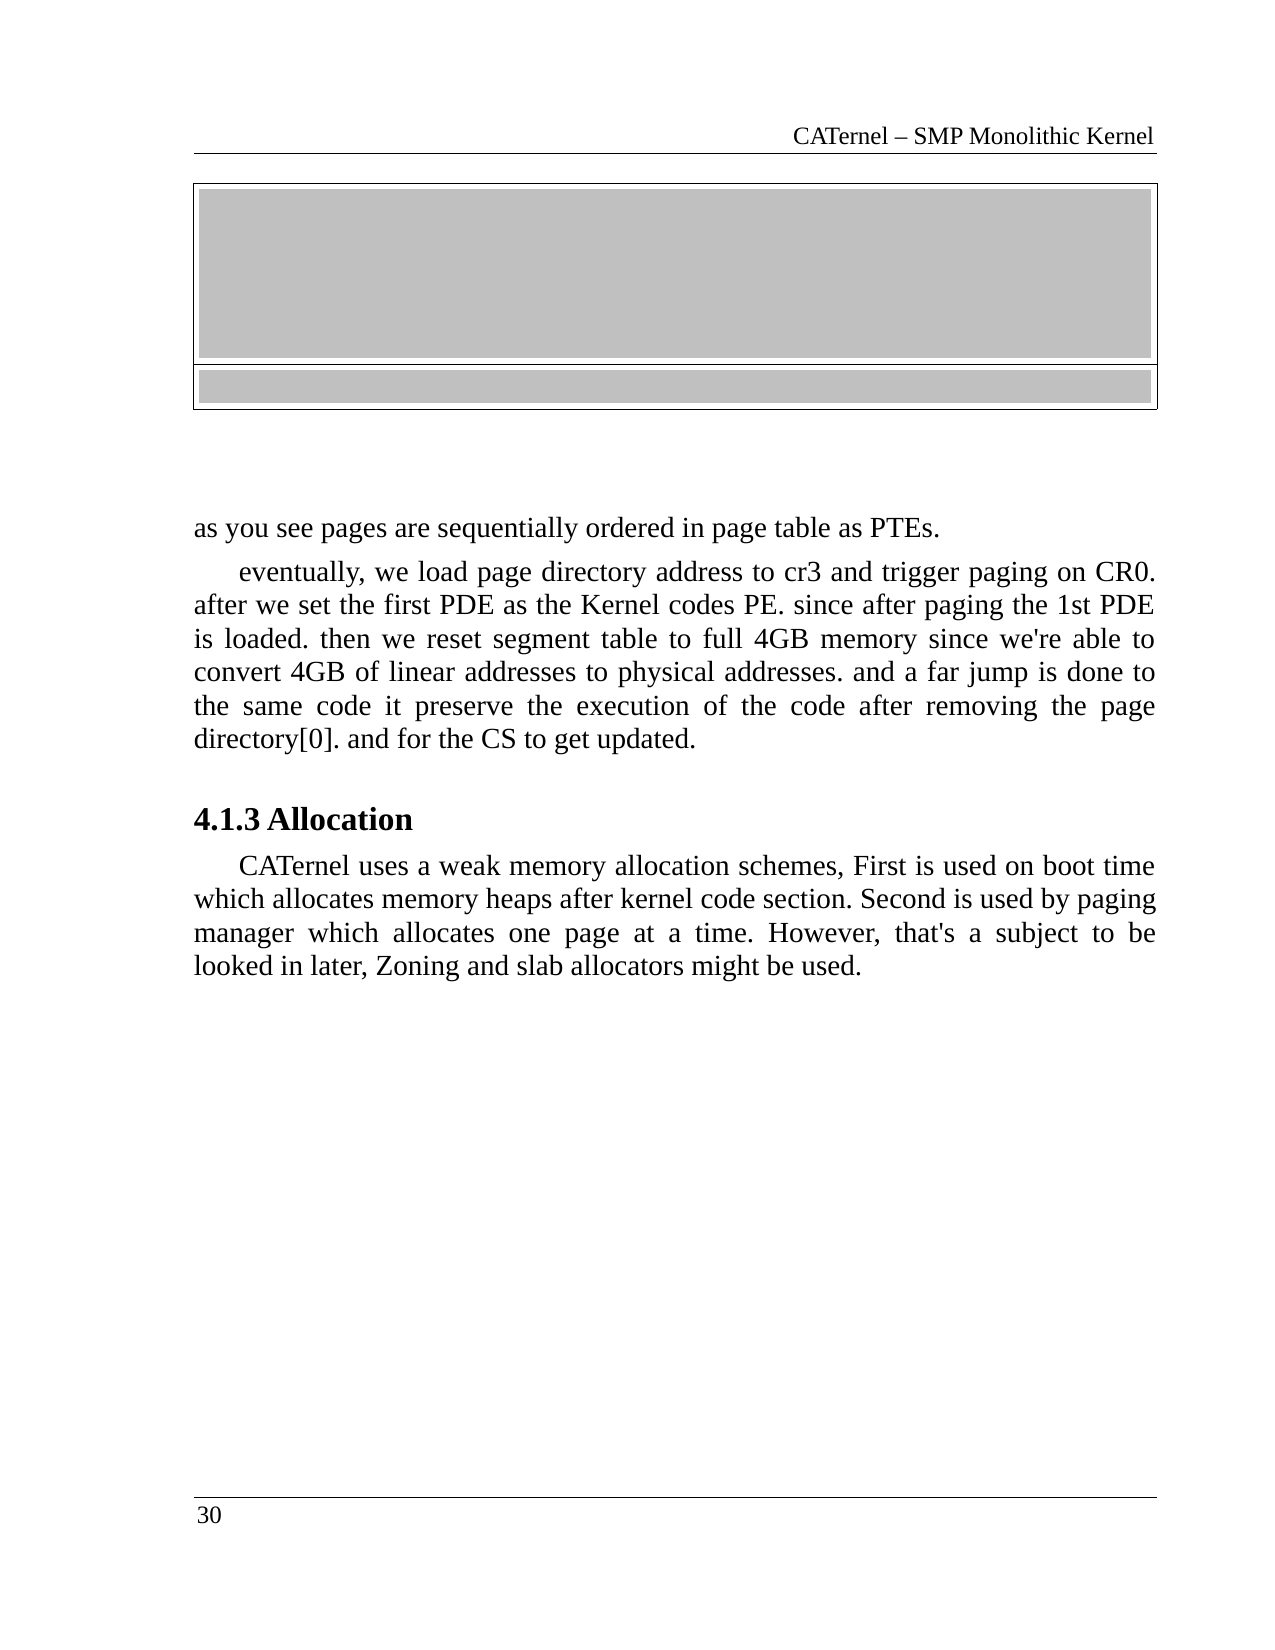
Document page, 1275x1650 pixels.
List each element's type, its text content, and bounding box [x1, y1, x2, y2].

text as you see pages are sequentially ordered in page table as PTEs. [193, 510, 1157, 543]
text CATernel uses a weak memory allocation schemes, First is used on boot time which allocates memory heaps after kernel code section. Second is used by paging manager which allocates one page at a time. However, that's a subject to be looked in later, Zoning and slab allocators might be used. [193, 848, 1157, 982]
text 4.1.3 Allocation [193, 799, 1157, 837]
table_header [194, 184, 1157, 364]
text eventually, we load page directory address to cr3 and trigger paging on CR0. after we set the first PDE as the Kernel codes PE. since after paging the 1st PDE is loaded. then we reset segment table to full 4GB memory since we're able to convert 4GB of linear addresses to physical addresses. and a far jump is done to the same code it preserve the execution of the code after removing the page directory[0]. and for the CS to get updated. [193, 554, 1157, 755]
table_cell [194, 365, 1157, 409]
